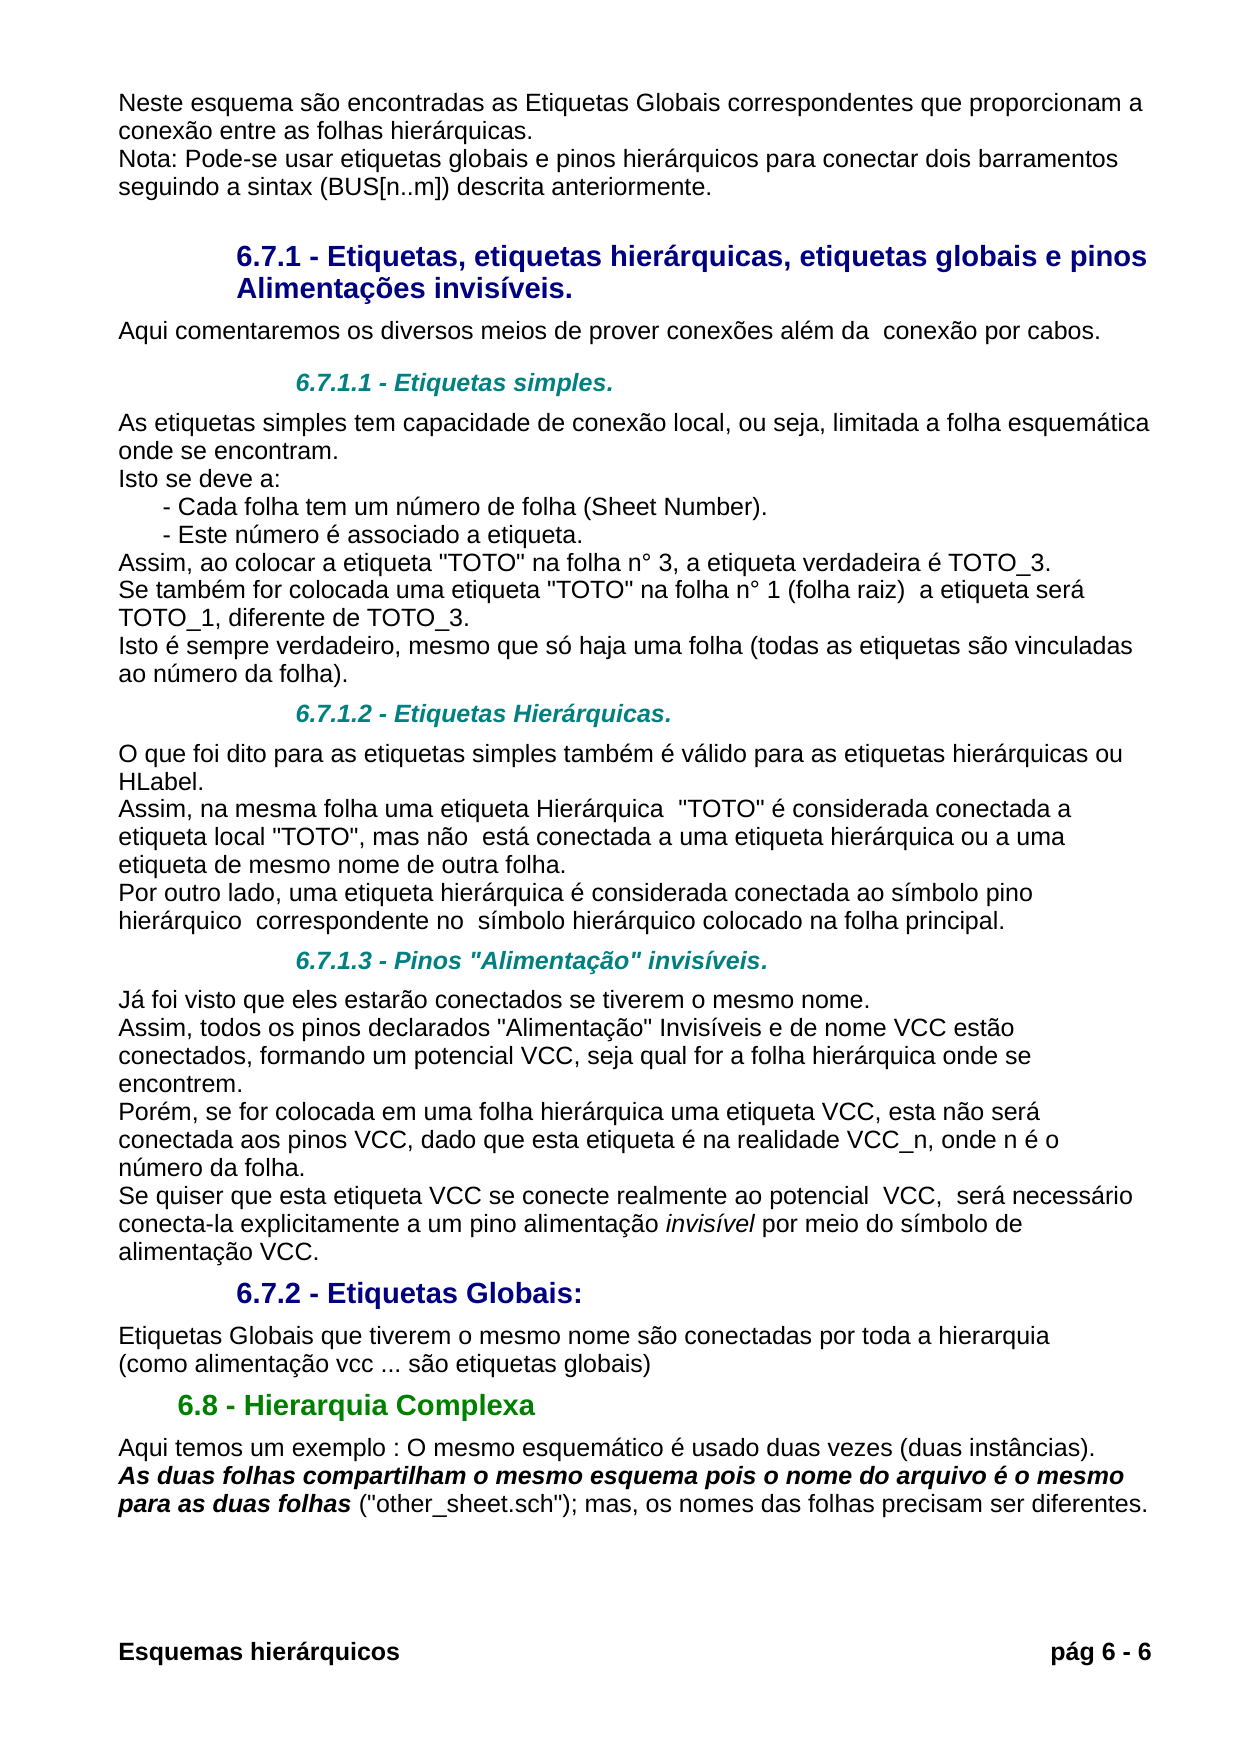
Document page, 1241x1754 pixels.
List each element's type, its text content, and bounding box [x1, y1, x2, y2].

text Se também for colocada uma etiqueta "TOTO" na folha n° 1 (folha raiz) a etiqueta será TOTO_1, diferente de TOTO_3. [118, 576, 1152, 632]
text Assim, todos os pinos declarados "Alimentação" Invisíveis e de nome VCC estão conectados, formando um potencial VCC, seja qual for a folha hierárquica onde se encontrem. [118, 1014, 1152, 1098]
text Por outro lado, uma etiqueta hierárquica é considerada conectada ao símbolo pino hierárquico correspondente no símbolo hierárquico colocado na folha principal. [118, 879, 1152, 935]
text - Cada folha tem um número de folha (Sheet Number). [162, 492, 1152, 520]
text Etiquetas Globais que tiverem o mesmo nome são conectadas por toda a hierarquia [118, 1322, 1152, 1349]
text Aqui temos um exemplo : O mesmo esquemático é usado duas vezes (duas instâncias). [118, 1433, 1152, 1461]
subtitle 6.7.1 - Etiquetas, etiquetas hierárquicas, etiquetas globais e pinos Alimentações invisíveis. [236, 240, 1152, 305]
text Isto é sempre verdadeiro, mesmo que só haja uma folha (todas as etiquetas são vinculadas ao número da folha). [118, 632, 1152, 688]
text Nota: Pode-se usar etiquetas globais e pinos hierárquicos para conectar dois barramentos seguindo a sintax (BUS[n..m]) descrita anteriormente. [118, 144, 1152, 200]
subtitle 6.7.1.3 - Pinos "Alimentação" invisíveis. [295, 947, 1152, 974]
text Se quiser que esta etiqueta VCC se conecte realmente ao potencial VCC, será necessário conecta-la explicitamente a um pino alimentação invisível por meio do símbolo de alimentação VCC. [118, 1182, 1152, 1265]
text Isto se deve a: [118, 464, 1152, 492]
subtitle 6.7.2 - Etiquetas Globais: [236, 1277, 1152, 1310]
subtitle 6.7.1.2 - Etiquetas Hierárquicas. [295, 700, 1152, 728]
text Assim, na mesma folha uma etiqueta Hierárquica "TOTO" é considerada conectada a etiqueta local "TOTO", mas não está conectada a uma etiqueta hierárquica ou a uma etiqueta de mesmo nome de outra folha. [118, 795, 1152, 879]
text - Este número é associado a etiqueta. [162, 520, 1152, 548]
text Neste esquema são encontradas as Etiquetas Globais correspondentes que proporcionam a conexão entre as folhas hierárquicas. [118, 88, 1152, 144]
subtitle 6.7.1.1 - Etiquetas simples. [295, 369, 1152, 397]
text Porém, se for colocada em uma folha hierárquica uma etiqueta VCC, esta não será conectada aos pinos VCC, dado que esta etiqueta é na realidade VCC_n, onde n é o número da folha. [118, 1098, 1152, 1182]
text Assim, ao colocar a etiqueta "TOTO" na folha n° 3, a etiqueta verdadeira é TOTO_3. [118, 548, 1152, 576]
subtitle 6.8 - Hierarquia Complexa [177, 1389, 1152, 1422]
text As duas folhas compartilham o mesmo esquema pois o nome do arquivo é o mesmo para as duas folhas ("other_sheet.sch"); mas, os nomes das folhas precisam ser diferentes. [118, 1461, 1152, 1517]
text Aqui comentaremos os diversos meios de prover conexões além da conexão por cabos. [118, 317, 1152, 345]
text As etiquetas simples tem capacidade de conexão local, ou seja, limitada a folha esquemática onde se encontram. [118, 409, 1152, 464]
text O que foi dito para as etiquetas simples também é válido para as etiquetas hierárquicas ou HLabel. [118, 739, 1152, 795]
text Já foi visto que eles estarão conectados se tiverem o mesmo nome. [118, 986, 1152, 1014]
text (como alimentação vcc ... são etiquetas globais) [118, 1349, 1152, 1377]
